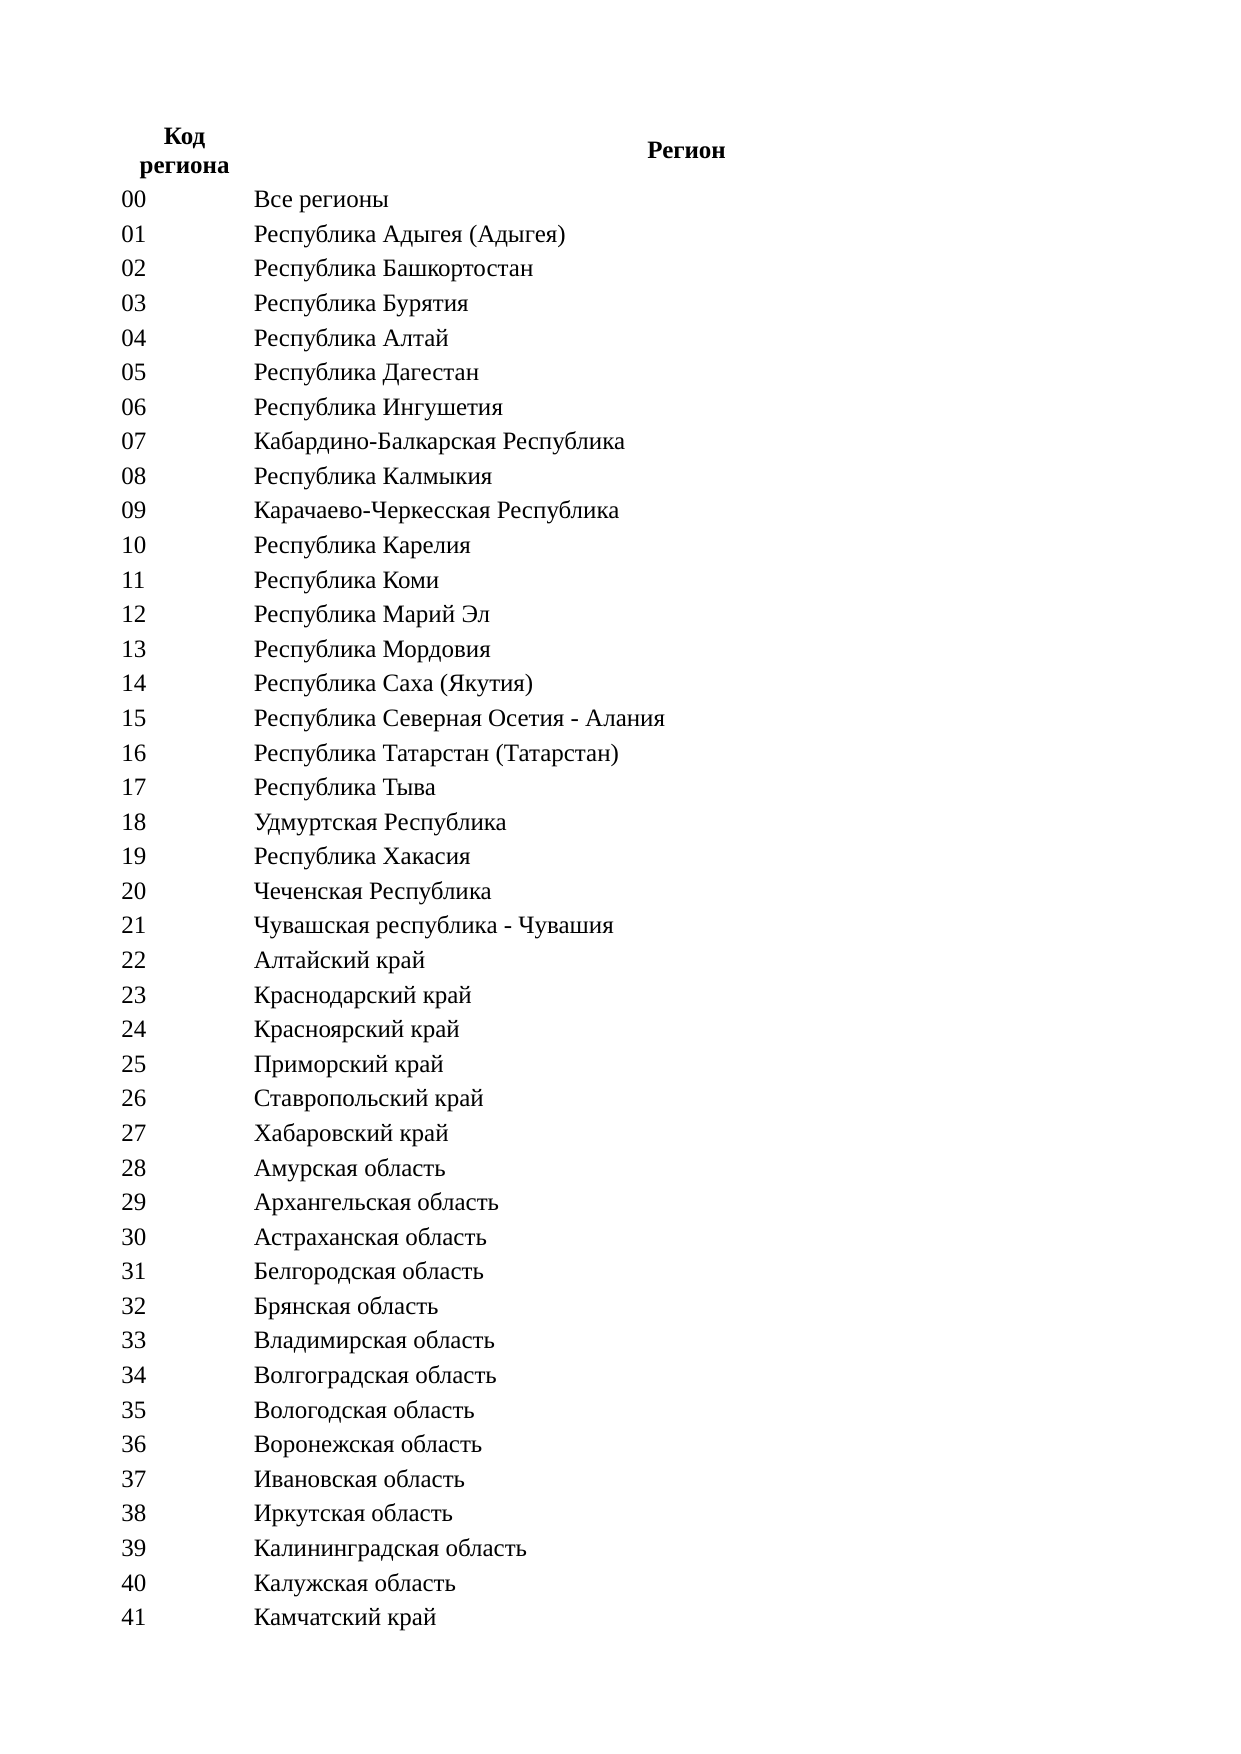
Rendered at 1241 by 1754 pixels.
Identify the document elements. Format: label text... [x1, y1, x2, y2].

table_cell Республика Хакасия [251, 839, 1122, 873]
table_cell Красноярский край [251, 1011, 1122, 1046]
table_cell 11 [118, 562, 251, 596]
table_cell 29 [118, 1184, 251, 1219]
table_cell 05 [118, 354, 251, 389]
table_cell 00 [118, 181, 251, 216]
table_header Код региона [118, 118, 251, 181]
table_cell Владимирская область [251, 1323, 1122, 1357]
table_cell 04 [118, 320, 251, 354]
table_cell Республика Алтай [251, 320, 1122, 354]
table_cell 19 [118, 839, 251, 873]
table_cell 12 [118, 596, 251, 631]
table_cell Волгоградская область [251, 1357, 1122, 1392]
table_cell Чеченская Республика [251, 873, 1122, 908]
table_cell 35 [118, 1392, 251, 1426]
table_cell 34 [118, 1357, 251, 1392]
table_cell Республика Марий Эл [251, 596, 1122, 631]
table_cell 41 [118, 1599, 251, 1634]
table_cell 27 [118, 1115, 251, 1150]
table_cell Республика Саха (Якутия) [251, 666, 1122, 700]
table_cell 09 [118, 493, 251, 527]
table_cell 10 [118, 527, 251, 562]
table_cell 22 [118, 942, 251, 977]
table_cell 16 [118, 735, 251, 769]
table_cell Республика Адыгея (Адыгея) [251, 216, 1122, 251]
table_cell 26 [118, 1081, 251, 1115]
table_cell 24 [118, 1011, 251, 1046]
table_cell Республика Калмыкия [251, 458, 1122, 493]
table_cell 01 [118, 216, 251, 251]
table_cell 31 [118, 1254, 251, 1288]
table_cell 15 [118, 700, 251, 735]
table_cell 13 [118, 631, 251, 666]
table_cell Удмуртская Республика [251, 804, 1122, 838]
table_cell 14 [118, 666, 251, 700]
table_cell 37 [118, 1461, 251, 1496]
table_cell 03 [118, 285, 251, 320]
table_cell 02 [118, 251, 251, 285]
table_cell 40 [118, 1565, 251, 1599]
table_cell Все регионы [251, 181, 1122, 216]
table_cell 30 [118, 1219, 251, 1253]
table_cell Калининградская область [251, 1530, 1122, 1565]
table_cell 17 [118, 769, 251, 804]
table_cell Республика Бурятия [251, 285, 1122, 320]
table_cell Вологодская область [251, 1392, 1122, 1426]
table_cell 23 [118, 977, 251, 1011]
table_cell Республика Татарстан (Татарстан) [251, 735, 1122, 769]
table_cell 21 [118, 908, 251, 942]
table_cell 36 [118, 1426, 251, 1461]
table_cell Брянская область [251, 1288, 1122, 1323]
table_cell Республика Коми [251, 562, 1122, 596]
table_cell Кабардино-Балкарская Республика [251, 424, 1122, 458]
table_cell Хабаровский край [251, 1115, 1122, 1150]
table_cell Калужская область [251, 1565, 1122, 1599]
table_cell 39 [118, 1530, 251, 1565]
table_cell Иркутская область [251, 1496, 1122, 1530]
table_cell Карачаево-Черкесская Республика [251, 493, 1122, 527]
table_cell Республика Карелия [251, 527, 1122, 562]
table_cell Краснодарский край [251, 977, 1122, 1011]
table_cell Республика Мордовия [251, 631, 1122, 666]
table_cell Архангельская область [251, 1184, 1122, 1219]
table_cell Воронежская область [251, 1426, 1122, 1461]
table_cell Чувашская республика - Чувашия [251, 908, 1122, 942]
table_cell 33 [118, 1323, 251, 1357]
table_cell Ивановская область [251, 1461, 1122, 1496]
table_cell Астраханская область [251, 1219, 1122, 1253]
table_cell Приморский край [251, 1046, 1122, 1081]
table_cell 06 [118, 389, 251, 423]
table_cell Белгородская область [251, 1254, 1122, 1288]
table_header Регион [251, 118, 1122, 181]
table_cell Республика Ингушетия [251, 389, 1122, 423]
table_cell 08 [118, 458, 251, 493]
table_cell 32 [118, 1288, 251, 1323]
table_cell 07 [118, 424, 251, 458]
table_cell Амурская область [251, 1150, 1122, 1184]
table_cell 25 [118, 1046, 251, 1081]
table_cell 28 [118, 1150, 251, 1184]
table_cell 18 [118, 804, 251, 838]
table_cell Алтайский край [251, 942, 1122, 977]
table_cell Республика Северная Осетия - Алания [251, 700, 1122, 735]
table_cell Ставропольский край [251, 1081, 1122, 1115]
table_cell Республика Башкортостан [251, 251, 1122, 285]
table_cell Республика Тыва [251, 769, 1122, 804]
table_cell Республика Дагестан [251, 354, 1122, 389]
table_cell 20 [118, 873, 251, 908]
table_cell 38 [118, 1496, 251, 1530]
table_cell Камчатский край [251, 1599, 1122, 1634]
